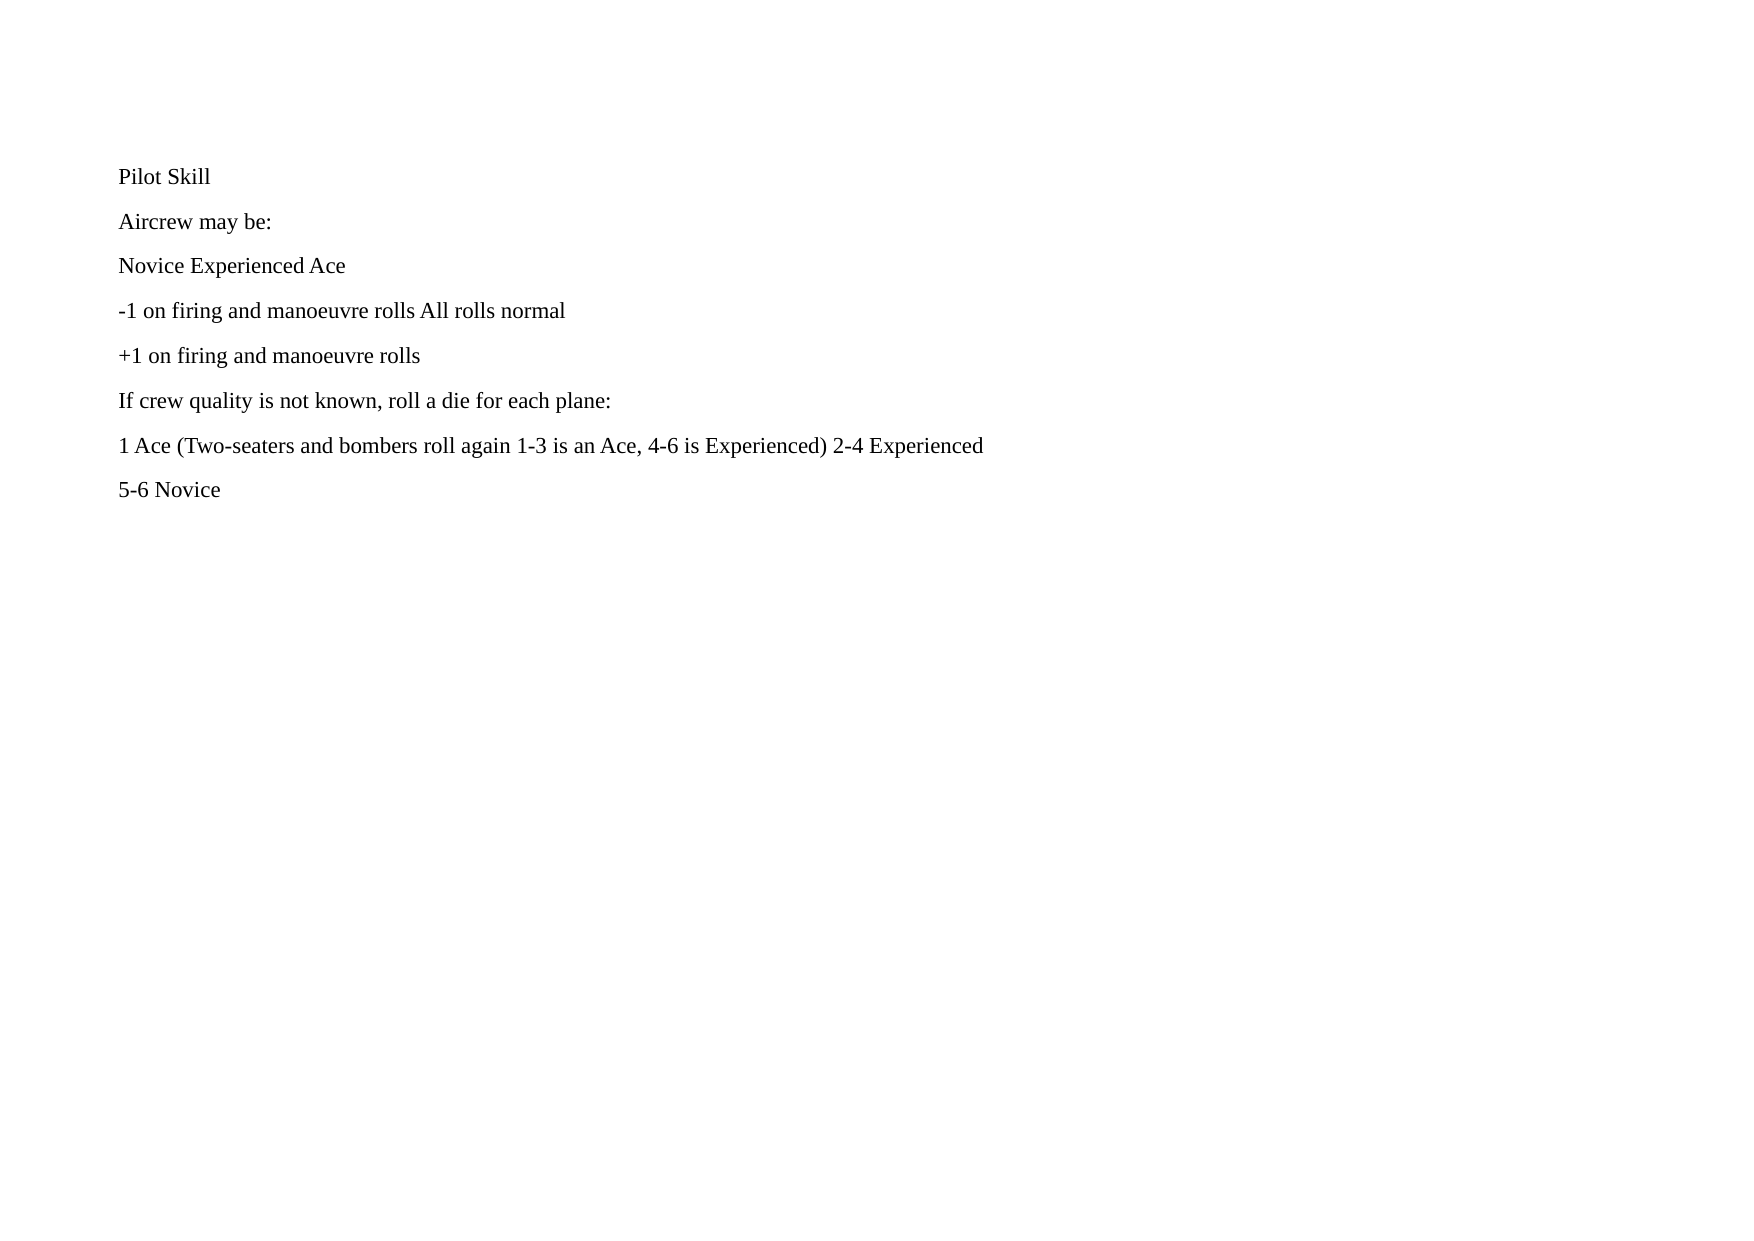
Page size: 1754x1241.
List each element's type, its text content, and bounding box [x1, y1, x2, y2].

text 1 Ace (Two-seaters and bombers roll again 1-3 is an Ace, 4-6 is Experienced) 2-4 Experienced [118, 432, 1636, 458]
text -1 on firing and manoeuvre rolls All rolls normal [118, 297, 1636, 324]
text If crew quality is not known, roll a die for each plane: [118, 387, 1636, 413]
text 5-6 Novice [118, 476, 1636, 503]
text +1 on firing and manoeuvre rolls [118, 342, 1636, 368]
text Aircrew may be: [118, 208, 1636, 234]
text Novice Experienced Ace [118, 252, 1636, 279]
text Pilot Skill [118, 163, 1636, 189]
